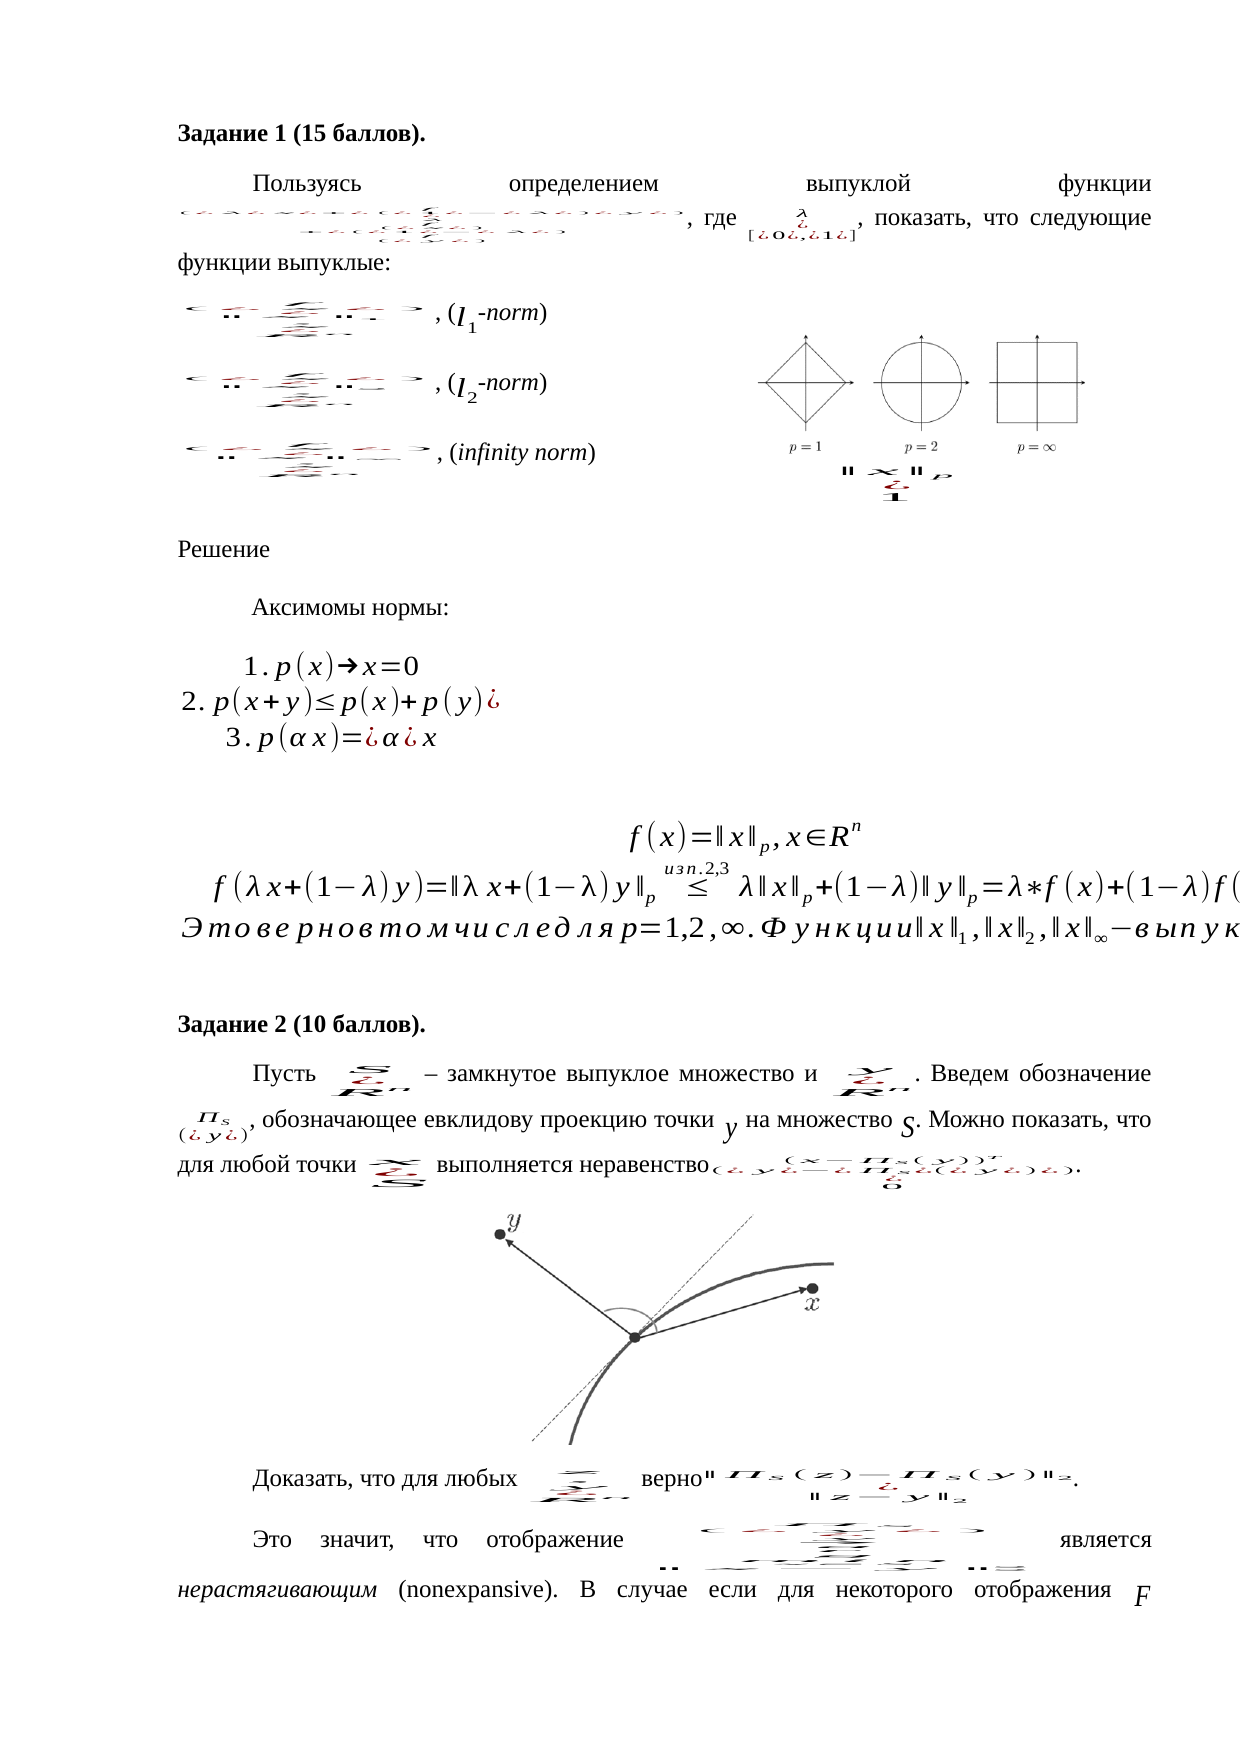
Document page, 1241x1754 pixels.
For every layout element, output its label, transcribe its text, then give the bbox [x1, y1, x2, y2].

text Аксимомы нормы: [177, 592, 1152, 620]
text Доказать, что для любых верно. [177, 1463, 1152, 1504]
text Задание 1 (15 баллов). [177, 118, 1152, 147]
text Это значит, что отображение является нерастягивающим (nonexpansive). В случае если для некоторого отображения выполняется , то оно называется сжимающим (contractive). Показать, что композиция нерастягивающего и сжимающего отображений является сжимающим отображением. [177, 1523, 1152, 1614]
table_header [653, 297, 1139, 504]
text Пусть – замкнутое выпуклое множество и . Введем обозначение , обозначающее евклидову проекцию точки на множество . Можно показать, что для любой точки выполняется неравенство. [177, 1058, 1152, 1191]
text Задание 2 (10 баллов). [177, 1009, 1152, 1037]
table_header , (-norm) , (-norm) , (infinity norm) [166, 297, 653, 504]
text Пользуясь определением выпуклой функции, где , показать, что следующие функции выпуклые: [177, 168, 1152, 276]
text Решение [177, 534, 1152, 563]
